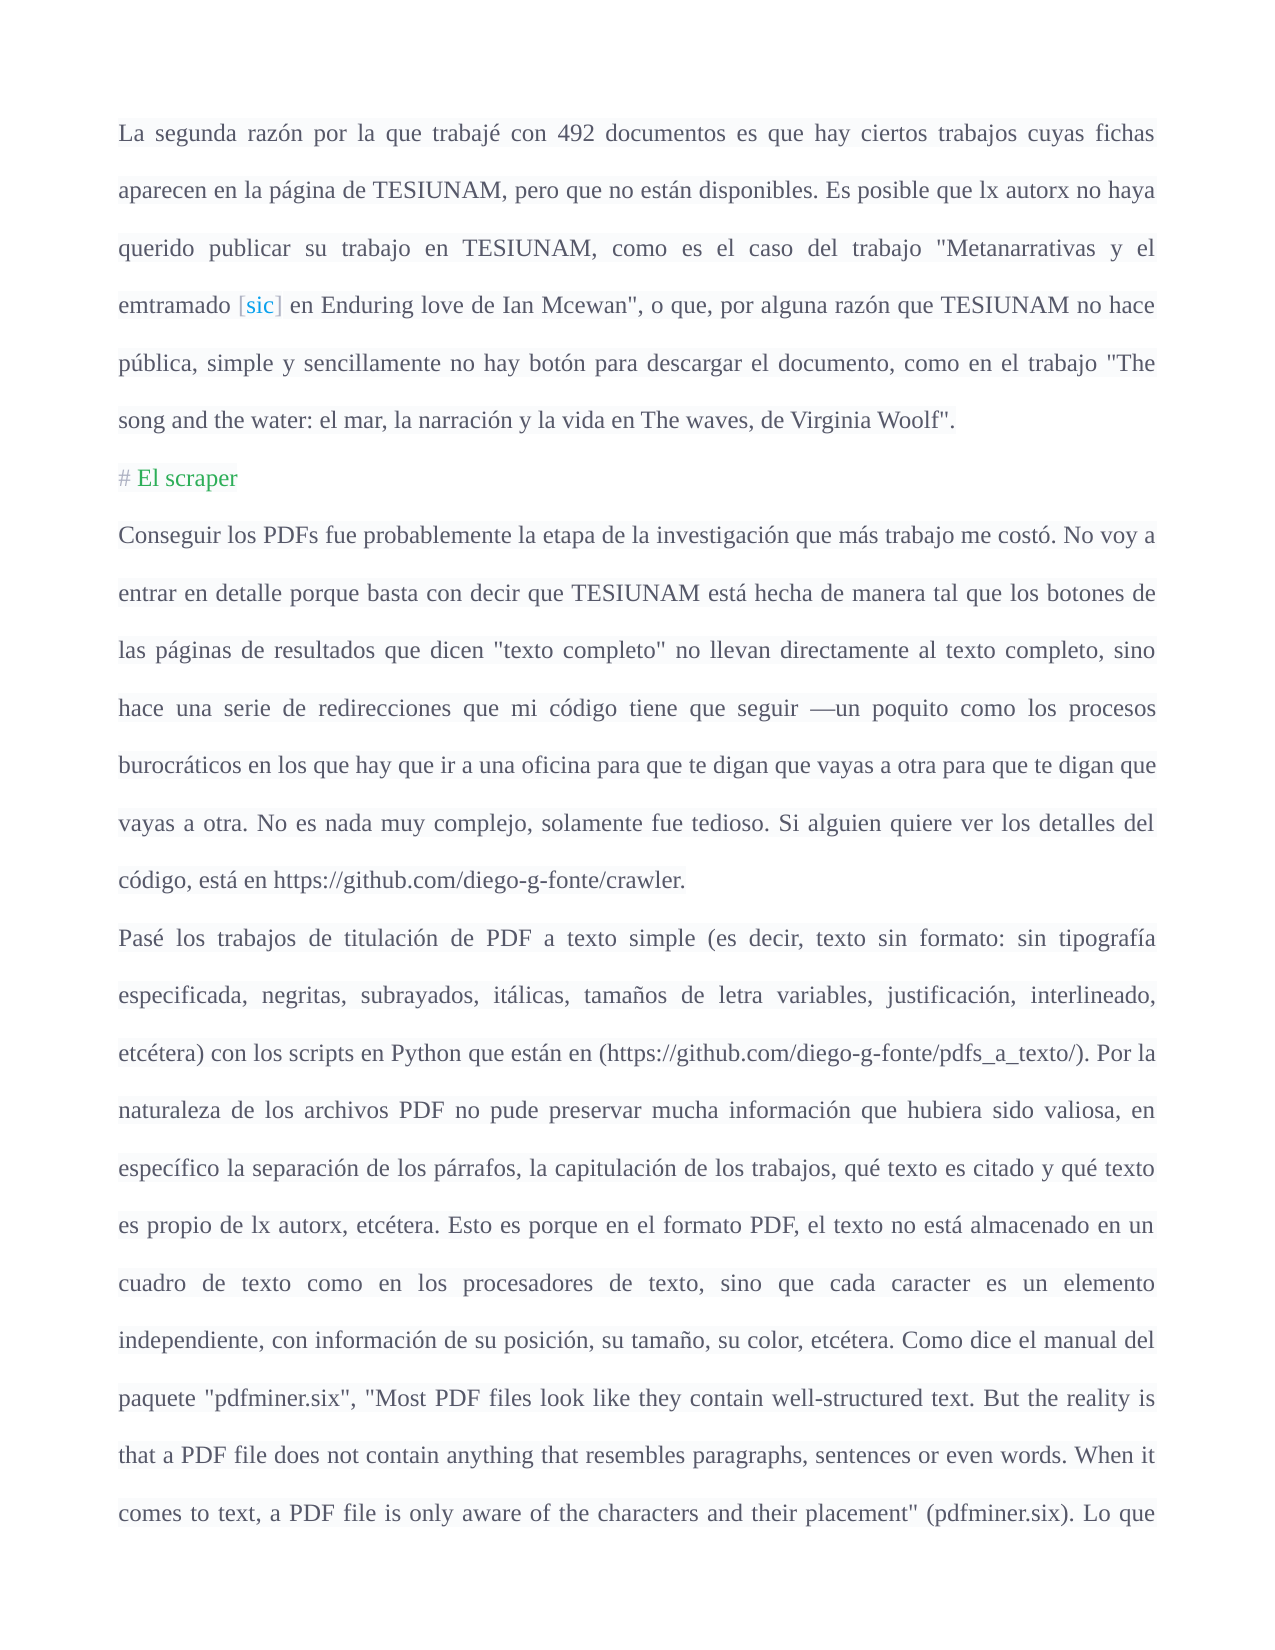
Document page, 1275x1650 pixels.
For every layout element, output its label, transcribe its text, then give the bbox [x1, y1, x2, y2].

text # El scraper [118, 463, 1157, 492]
text Pasé los trabajos de titulación de PDF a texto simple (es decir, texto sin formato: sin tipografía especificada, negritas, subrayados, itálicas, tamaños de letra variables, justificación, interlineado, etcétera) con los scripts en Python que están en (https://github.com/diego-g-fonte/pdfs_a_texto/). Por la naturaleza de los archivos PDF no pude preservar mucha información que hubiera sido valiosa, en específico la separación de los párrafos, la capitulación de los trabajos, qué texto es citado y qué texto es propio de lx autorx, etcétera. Esto es porque en el formato PDF, el texto no está almacenado en un cuadro de texto como en los procesadores de texto, sino que cada caracter es un elemento independiente, con información de su posición, su tamaño, su color, etcétera. Como dice el manual del paquete "pdfminer.six", "Most PDF files look like they contain well-structured text. But the reality is that a PDF file does not contain anything that resembles paragraphs, sentences or even words. When it comes to text, a PDF file is only aware of the characters and their placement" (pdfminer.six). Lo que [118, 923, 1157, 1527]
text La segunda razón por la que trabajé con 492 documentos es que hay ciertos trabajos cuyas fichas aparecen en la página de TESIUNAM, pero que no están disponibles. Es posible que lx autorx no haya querido publicar su trabajo en TESIUNAM, como es el caso del trabajo "Metanarrativas y el emtramado [sic] en Enduring love de Ian Mcewan", o que, por alguna razón que TESIUNAM no hace pública, simple y sencillamente no hay botón para descargar el documento, como en el trabajo "The song and the water: el mar, la narración y la vida en The waves, de Virginia Woolf". [118, 118, 1157, 434]
text Conseguir los PDFs fue probablemente la etapa de la investigación que más trabajo me costó. No voy a entrar en detalle porque basta con decir que TESIUNAM está hecha de manera tal que los botones de las páginas de resultados que dicen "texto completo" no llevan directamente al texto completo, sino hace una serie de redirecciones que mi código tiene que seguir —un poquito como los procesos burocráticos en los que hay que ir a una oficina para que te digan que vayas a otra para que te digan que vayas a otra. No es nada muy complejo, solamente fue tedioso. Si alguien quiere ver los detalles del código, está en https://github.com/diego-g-fonte/crawler. [118, 521, 1157, 894]
